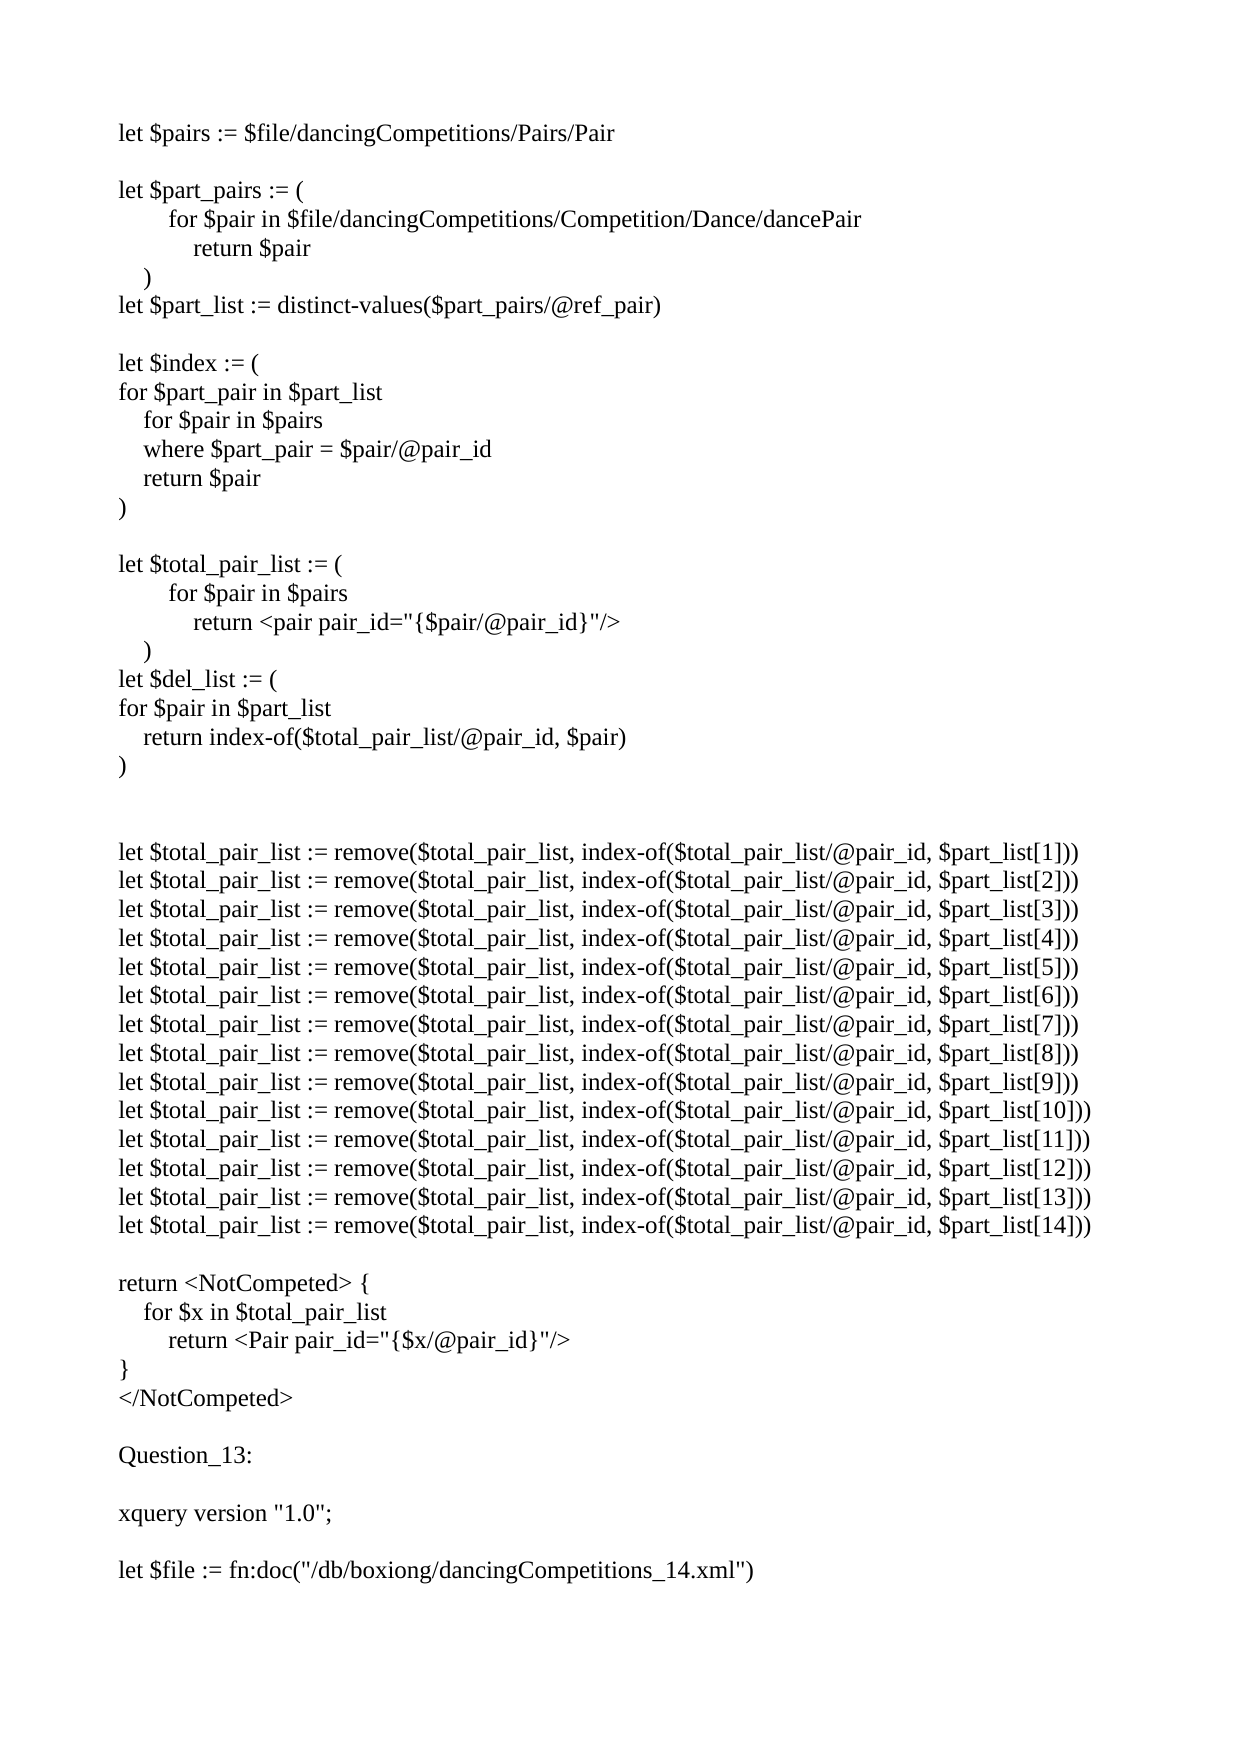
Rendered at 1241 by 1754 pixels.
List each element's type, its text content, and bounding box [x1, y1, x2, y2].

text for $pair in $pairs [118, 578, 1122, 607]
text let $index := ( [118, 348, 1122, 377]
text return <pair pair_id="{$pair/@pair_id}"/> [118, 607, 1122, 636]
text let $total_pair_list := remove($total_pair_list, index-of($total_pair_list/@pair_id, $part_list[5])) [118, 952, 1122, 981]
text let $total_pair_list := remove($total_pair_list, index-of($total_pair_list/@pair_id, $part_list[13])) [118, 1182, 1122, 1211]
text Question_13: [118, 1441, 1122, 1469]
text ) [118, 751, 1122, 779]
text return index-of($total_pair_list/@pair_id, $pair) [118, 722, 1122, 751]
text let $total_pair_list := remove($total_pair_list, index-of($total_pair_list/@pair_id, $part_list[4])) [118, 923, 1122, 952]
text let $total_pair_list := remove($total_pair_list, index-of($total_pair_list/@pair_id, $part_list[9])) [118, 1067, 1122, 1096]
text let $total_pair_list := remove($total_pair_list, index-of($total_pair_list/@pair_id, $part_list[11])) [118, 1124, 1122, 1153]
text let $total_pair_list := remove($total_pair_list, index-of($total_pair_list/@pair_id, $part_list[7])) [118, 1009, 1122, 1038]
text where $part_pair = $pair/@pair_id [118, 434, 1122, 463]
text } [118, 1354, 1122, 1383]
text let $total_pair_list := remove($total_pair_list, index-of($total_pair_list/@pair_id, $part_list[6])) [118, 981, 1122, 1009]
text return <Pair pair_id="{$x/@pair_id}"/> [118, 1326, 1122, 1354]
text let $del_list := ( [118, 664, 1122, 693]
text let $total_pair_list := remove($total_pair_list, index-of($total_pair_list/@pair_id, $part_list[10])) [118, 1096, 1122, 1124]
text ) [118, 492, 1122, 521]
text let $total_pair_list := remove($total_pair_list, index-of($total_pair_list/@pair_id, $part_list[12])) [118, 1153, 1122, 1182]
text return <NotCompeted> { [118, 1268, 1122, 1297]
text </NotCompeted> [118, 1383, 1122, 1412]
text let $part_pairs := ( [118, 176, 1122, 204]
text for $pair in $part_list [118, 693, 1122, 722]
text for $part_pair in $part_list [118, 377, 1122, 406]
text return $pair [118, 463, 1122, 492]
text return $pair [118, 233, 1122, 262]
text let $pairs := $file/dancingCompetitions/Pairs/Pair [118, 118, 1122, 147]
text for $pair in $pairs [118, 406, 1122, 434]
text let $total_pair_list := remove($total_pair_list, index-of($total_pair_list/@pair_id, $part_list[3])) [118, 894, 1122, 923]
text ) [118, 262, 1122, 291]
text let $total_pair_list := remove($total_pair_list, index-of($total_pair_list/@pair_id, $part_list[8])) [118, 1038, 1122, 1067]
text let $part_list := distinct-values($part_pairs/@ref_pair) [118, 291, 1122, 319]
text for $pair in $file/dancingCompetitions/Competition/Dance/dancePair [118, 204, 1122, 233]
text for $x in $total_pair_list [118, 1297, 1122, 1326]
text let $total_pair_list := remove($total_pair_list, index-of($total_pair_list/@pair_id, $part_list[1])) [118, 837, 1122, 866]
text ) [118, 636, 1122, 664]
text let $file := fn:doc("/db/boxiong/dancingCompetitions_14.xml") [118, 1556, 1122, 1584]
text let $total_pair_list := ( [118, 549, 1122, 578]
text xquery version "1.0"; [118, 1498, 1122, 1527]
text let $total_pair_list := remove($total_pair_list, index-of($total_pair_list/@pair_id, $part_list[2])) [118, 866, 1122, 894]
text let $total_pair_list := remove($total_pair_list, index-of($total_pair_list/@pair_id, $part_list[14])) [118, 1211, 1122, 1239]
